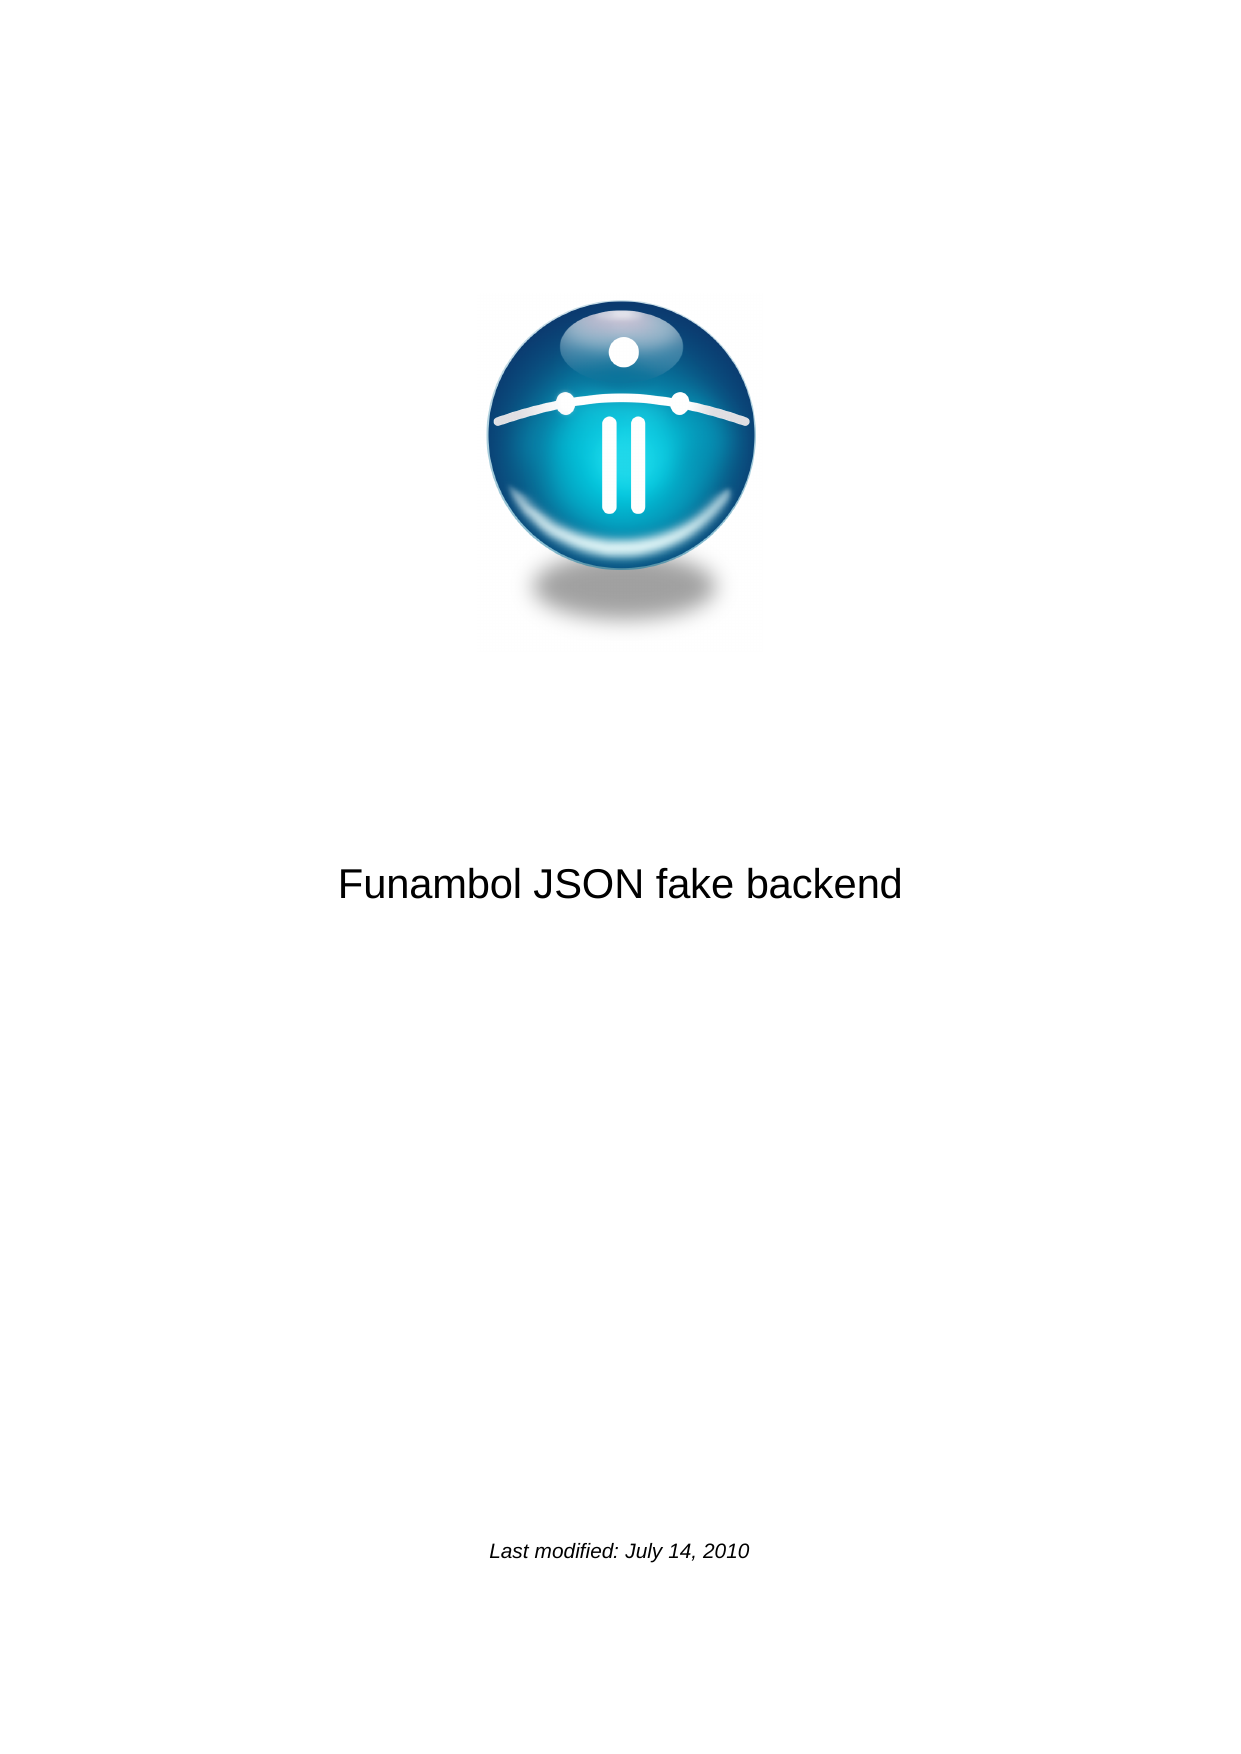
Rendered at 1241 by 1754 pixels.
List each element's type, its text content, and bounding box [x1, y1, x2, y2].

text Last modified: July 14, 2010 [187, 1539, 1053, 1563]
picture [477, 293, 763, 652]
text Funambol JSON fake backend [187, 861, 1053, 908]
